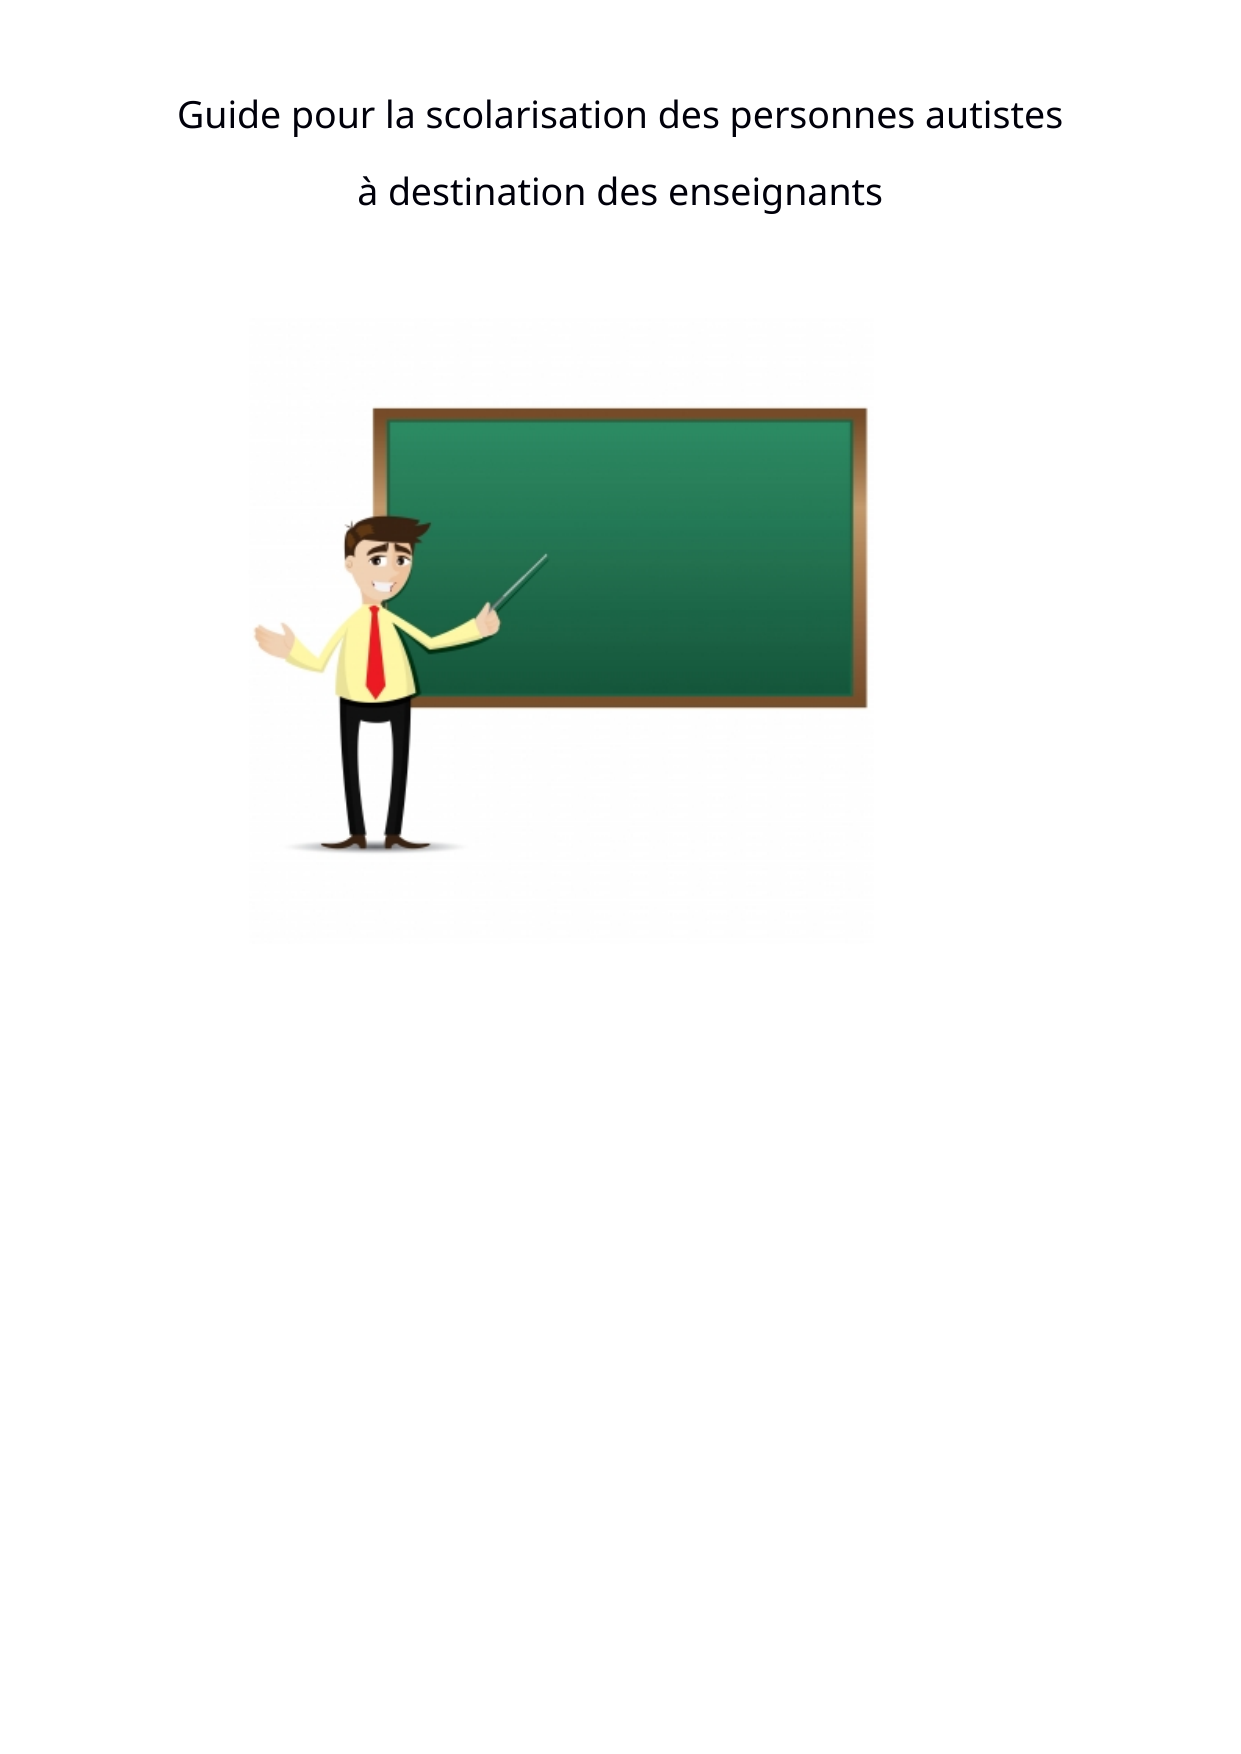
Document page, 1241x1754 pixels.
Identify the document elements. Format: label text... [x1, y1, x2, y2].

text Guide pour la scolarisation des personnes autistes à destination des enseignants [88, 88, 1152, 216]
picture [248, 318, 874, 944]
